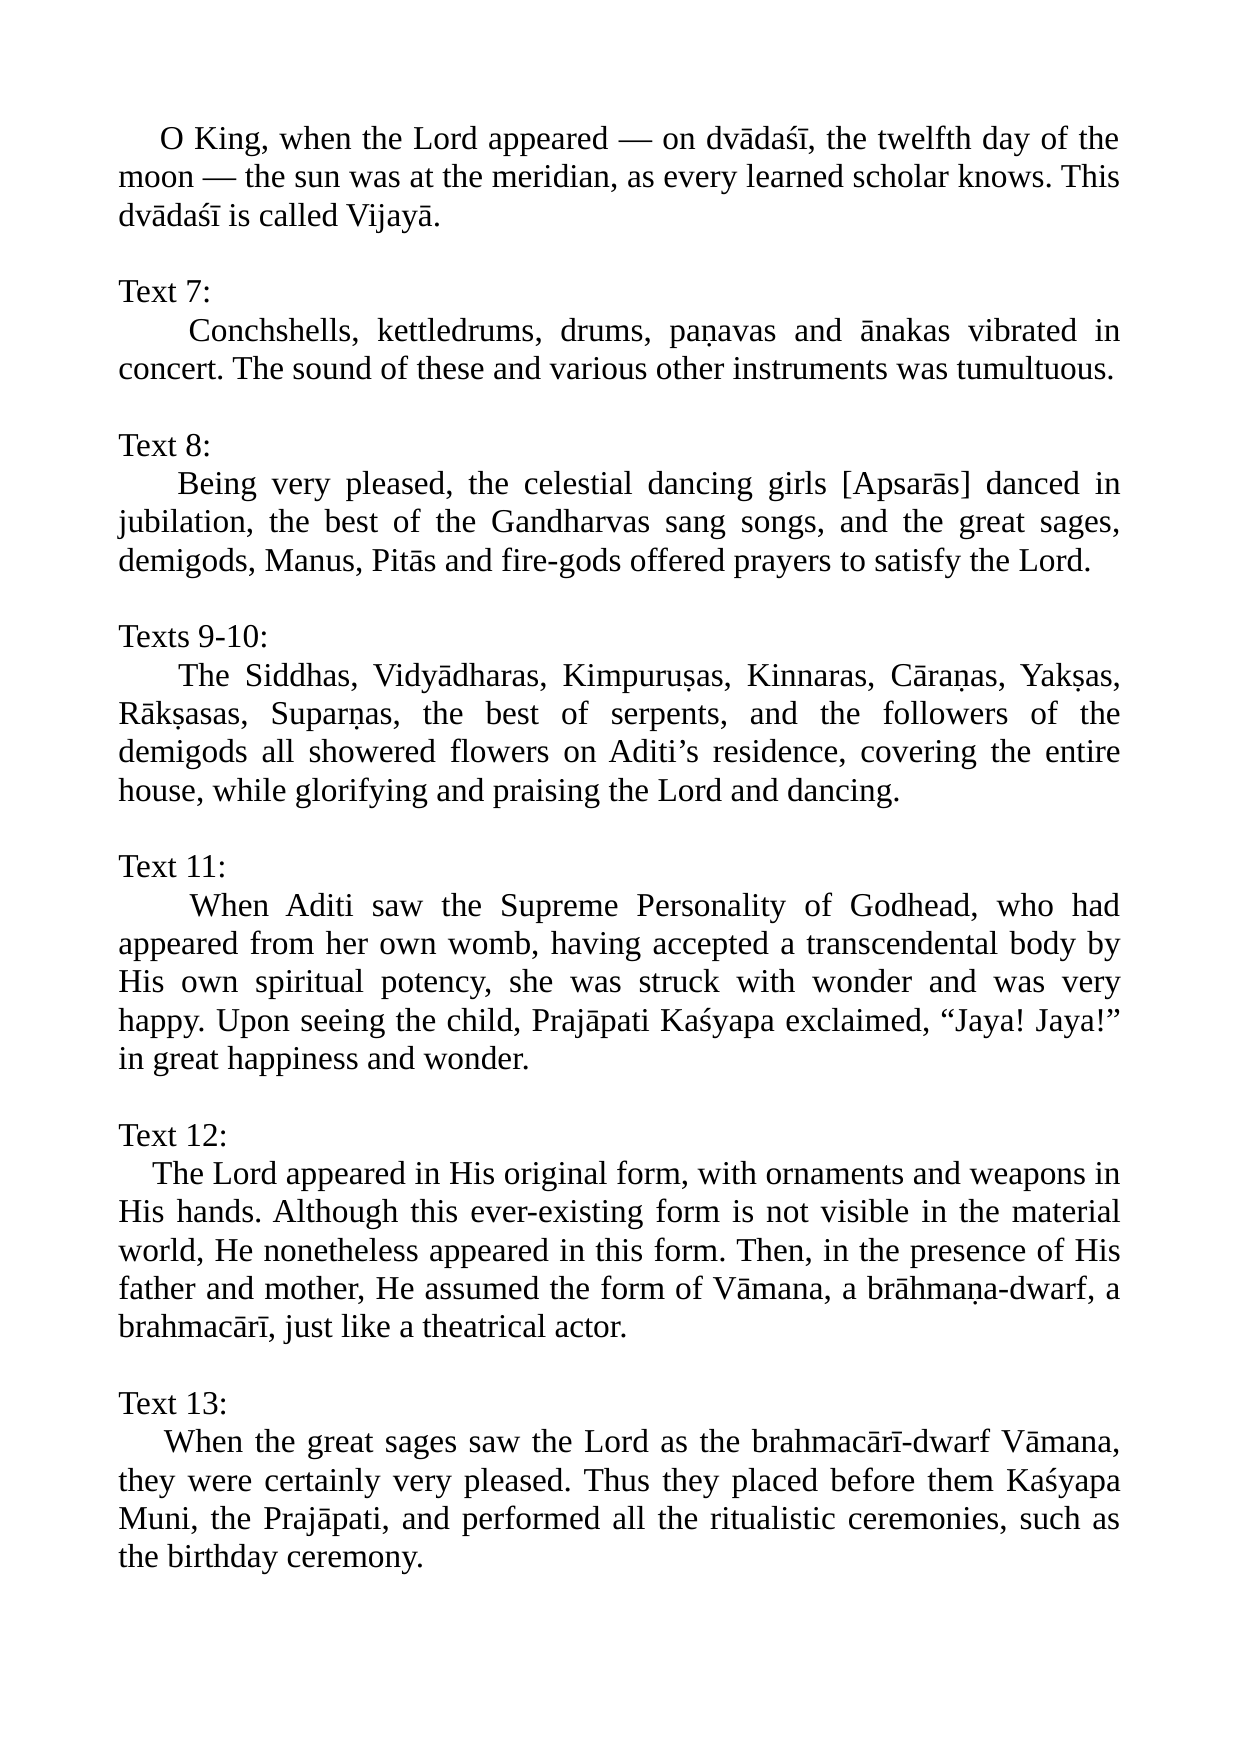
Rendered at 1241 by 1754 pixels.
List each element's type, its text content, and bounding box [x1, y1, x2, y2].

text The Siddhas, Vidyādharas, Kimpuruṣas, Kinnaras, Cāraṇas, Yakṣas, Rākṣasas, Suparṇas, the best of serpents, and the followers of the demigods all showered flowers on Aditi’s residence, covering the entire house, while glorifying and praising the Lord and dancing. [118, 655, 1122, 808]
text When the great sages saw the Lord as the brahmacārī-dwarf Vāmana, they were certainly very pleased. Thus they placed before them Kaśyapa Muni, the Prajāpati, and performed all the ritualistic ceremonies, such as the birthday ceremony. [118, 1421, 1122, 1575]
text Being very pleased, the celestial dancing girls [Apsarās] danced in jubilation, the best of the Gandharvas sang songs, and the great sages, demigods, Manus, Pitās and fire-gods offered prayers to satisfy the Lord. [118, 463, 1122, 578]
text Text 7: [118, 271, 1122, 310]
text Text 12: [118, 1115, 1122, 1153]
text Text 13: [118, 1383, 1122, 1421]
text When Aditi saw the Supreme Personality of Godhead, who had appeared from her own womb, having accepted a transcendental body by His own spiritual potency, she was struck with wonder and was very happy. Upon seeing the child, Prajāpati Kaśyapa exclaimed, “Jaya! Jaya!” in great happiness and wonder. [118, 885, 1122, 1076]
text Text 8: [118, 425, 1122, 463]
text O King, when the Lord appeared — on dvādaśī, the twelfth day of the moon — the sun was at the meridian, as every learned scholar knows. This dvādaśī is called Vijayā. [118, 118, 1122, 233]
text Texts 9-10: [118, 616, 1122, 655]
text Conchshells, kettledrums, drums, paṇavas and ānakas vibrated in concert. The sound of these and various other instruments was tumultuous. [118, 310, 1122, 386]
text Text 11: [118, 846, 1122, 885]
text The Lord appeared in His original form, with ornaments and weapons in His hands. Although this ever-existing form is not visible in the material world, He nonetheless appeared in this form. Then, in the presence of His father and mother, He assumed the form of Vāmana, a brāhmaṇa-dwarf, a brahmacārī, just like a theatrical actor. [118, 1153, 1122, 1345]
